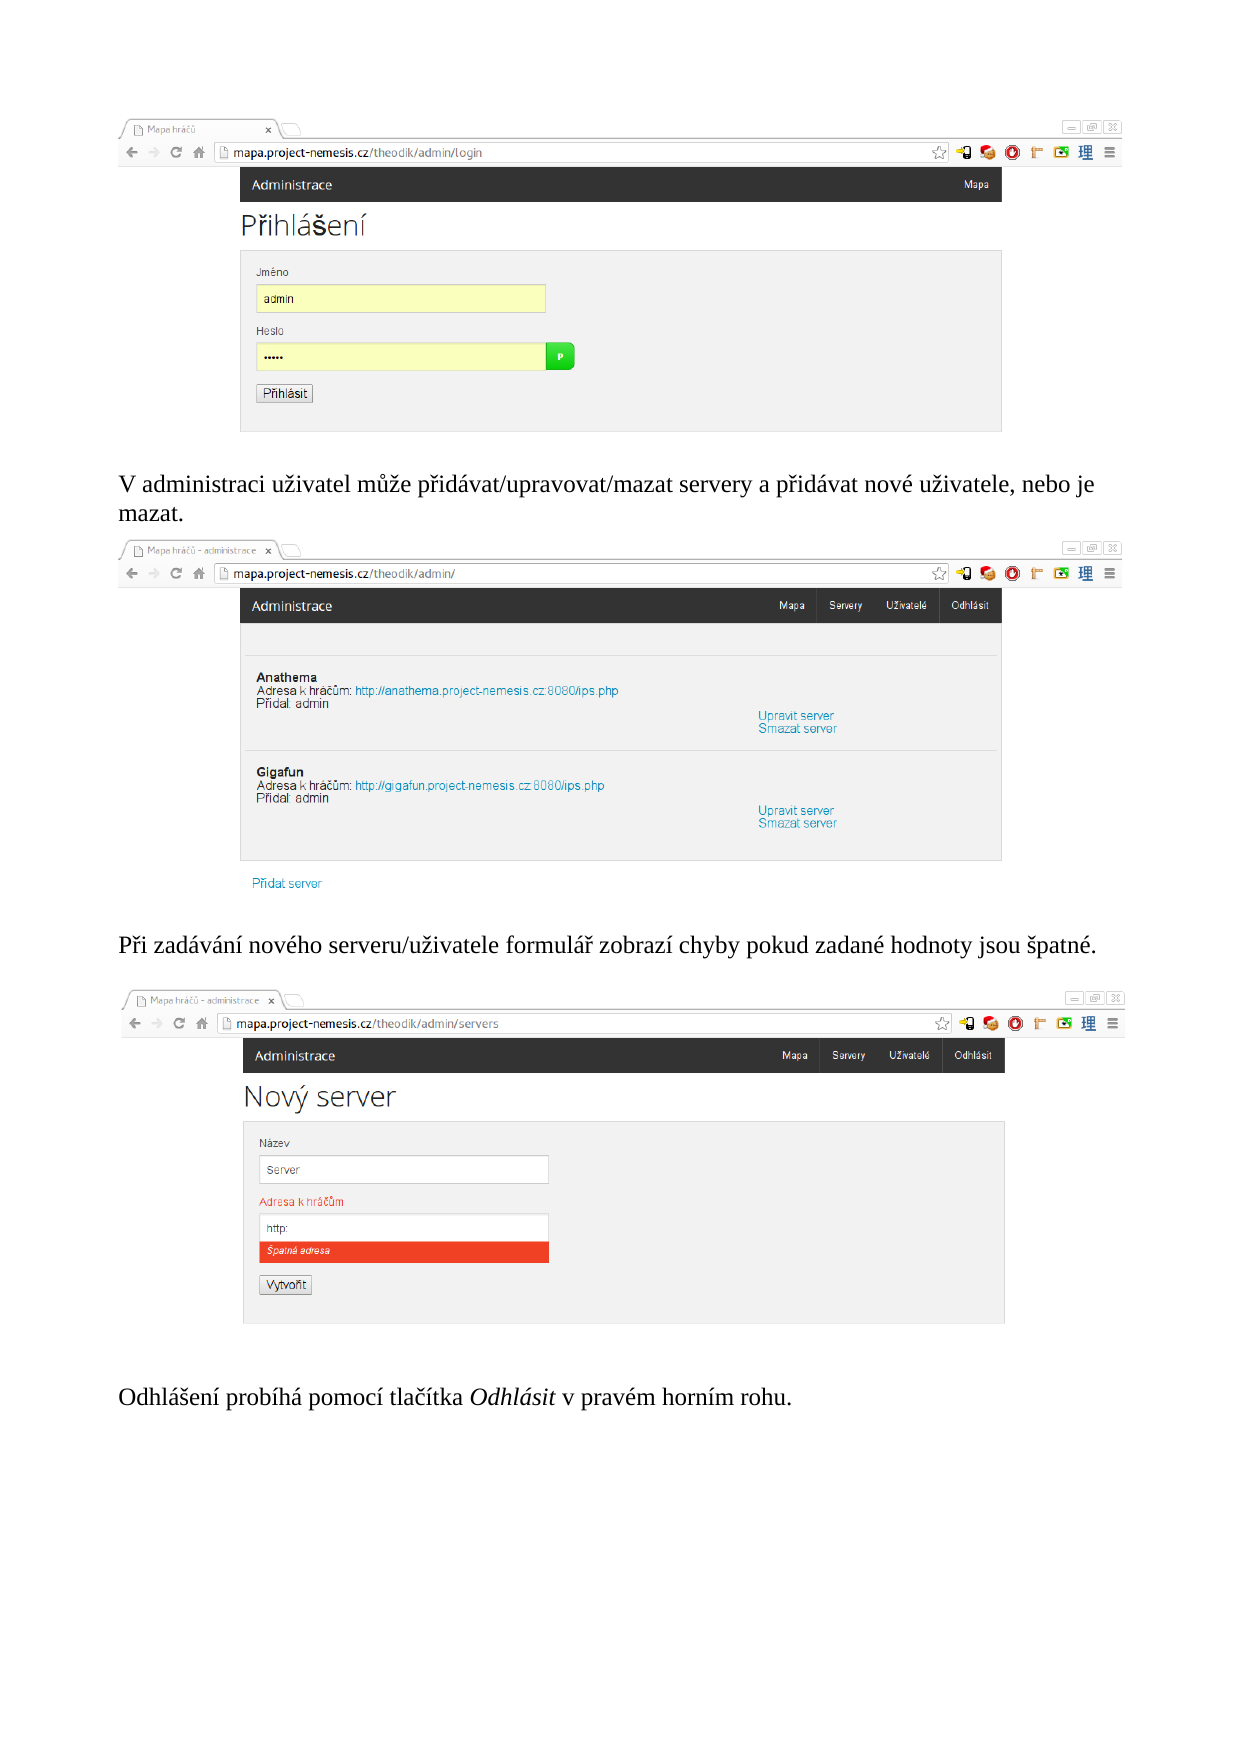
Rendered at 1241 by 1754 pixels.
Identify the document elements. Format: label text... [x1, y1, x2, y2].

text Odhlášení probíhá pomocí tlačítka Odhlásit v pravém horním rohu. [118, 1382, 1122, 1411]
picture [118, 539, 1123, 931]
text V administraci uživatel může přidávat/upravovat/mazat servery a přidávat nové uživatele, nebo je mazat. [118, 119, 1122, 527]
text Při zadávání nového serveru/uživatele formulář zobrazí chyby pokud zadané hodnoty jsou špatné. [118, 931, 1122, 959]
